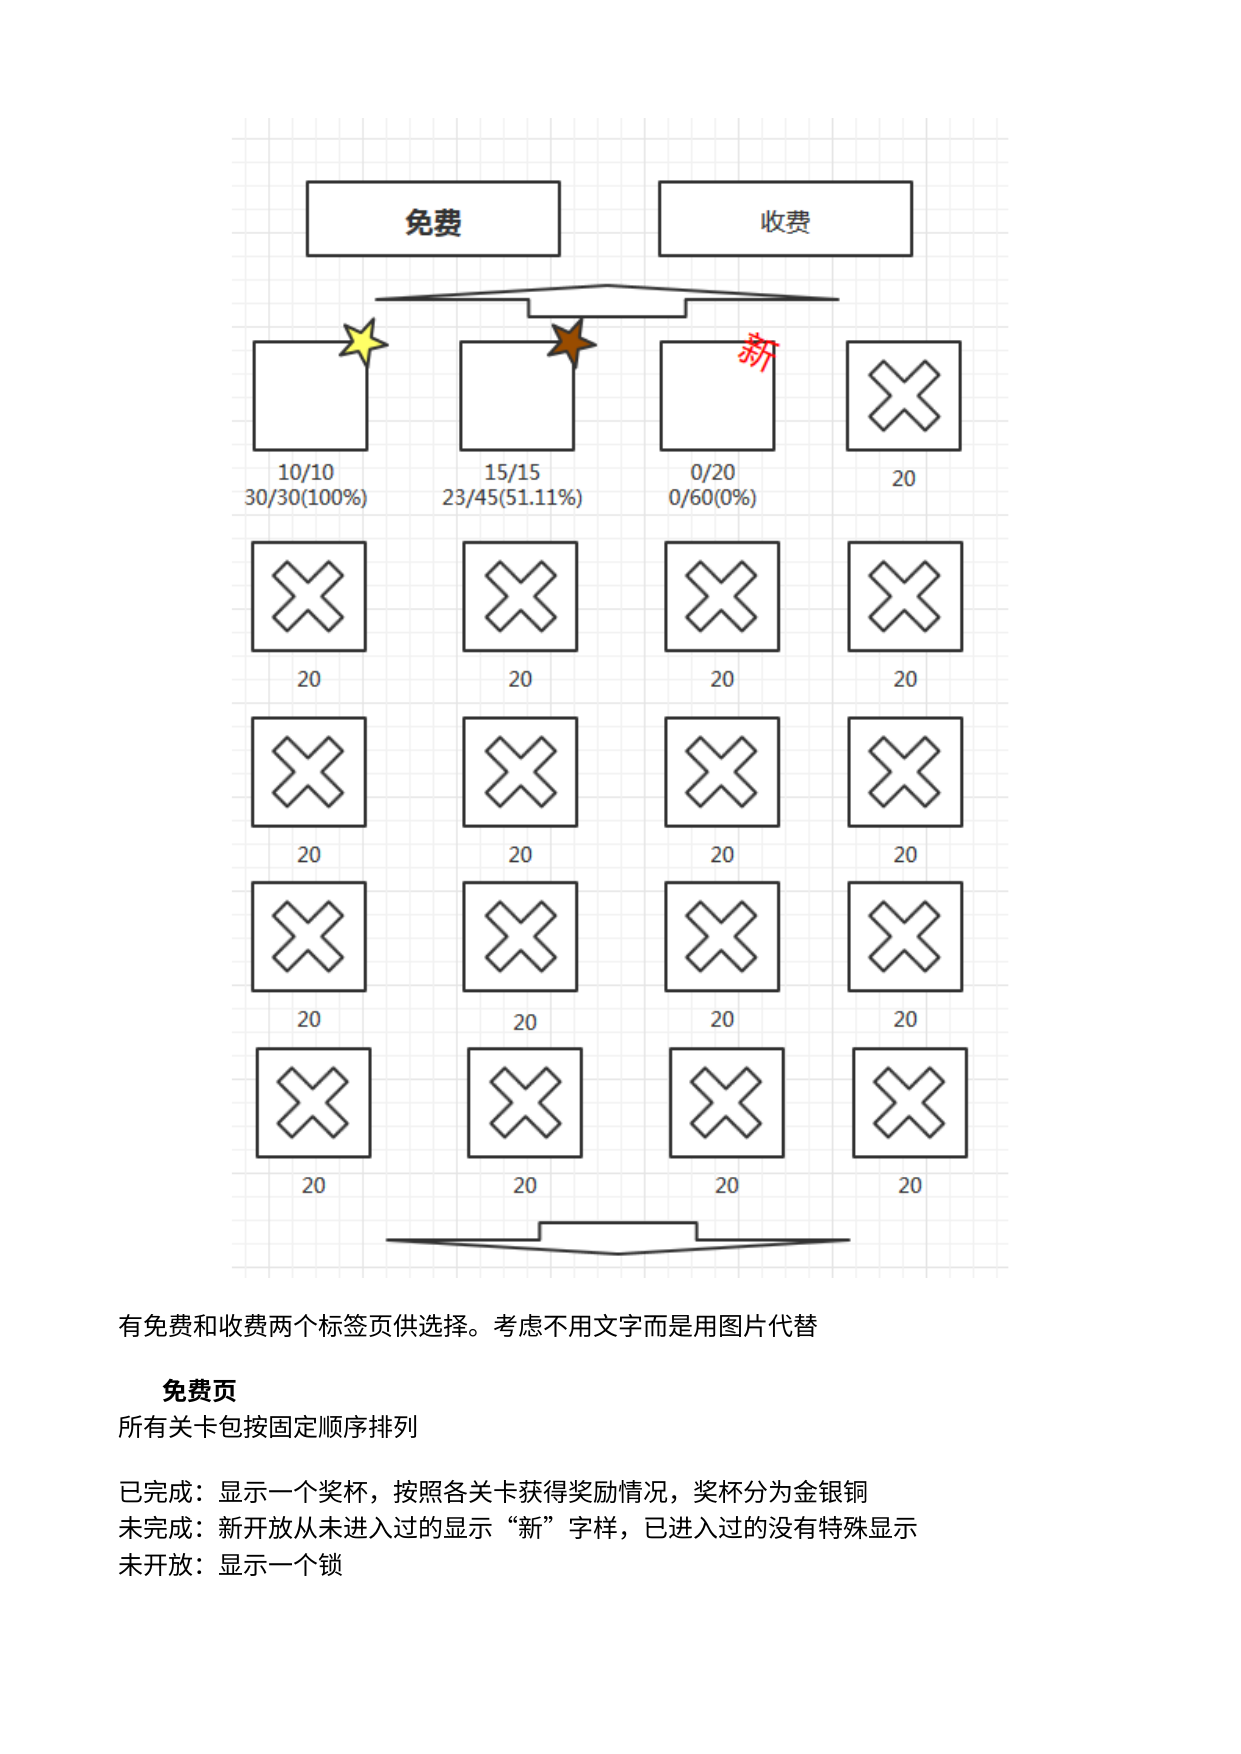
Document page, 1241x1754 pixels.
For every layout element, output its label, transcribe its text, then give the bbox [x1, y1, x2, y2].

text 免费页 [162, 1371, 1122, 1408]
text 所有关卡包按固定顺序排列 [118, 1408, 1122, 1444]
text 有免费和收费两个标签页供选择。考虑不用文字而是用图片代替 [118, 1306, 1122, 1343]
text 已完成：显示一个奖杯，按照各关卡获得奖励情况，奖杯分为金银铜 [118, 1473, 1122, 1509]
text 未完成：新开放从未进入过的显示“新”字样，已进入过的没有特殊显示 [118, 1509, 1122, 1545]
text 未开放：显示一个锁 [118, 1545, 1122, 1581]
